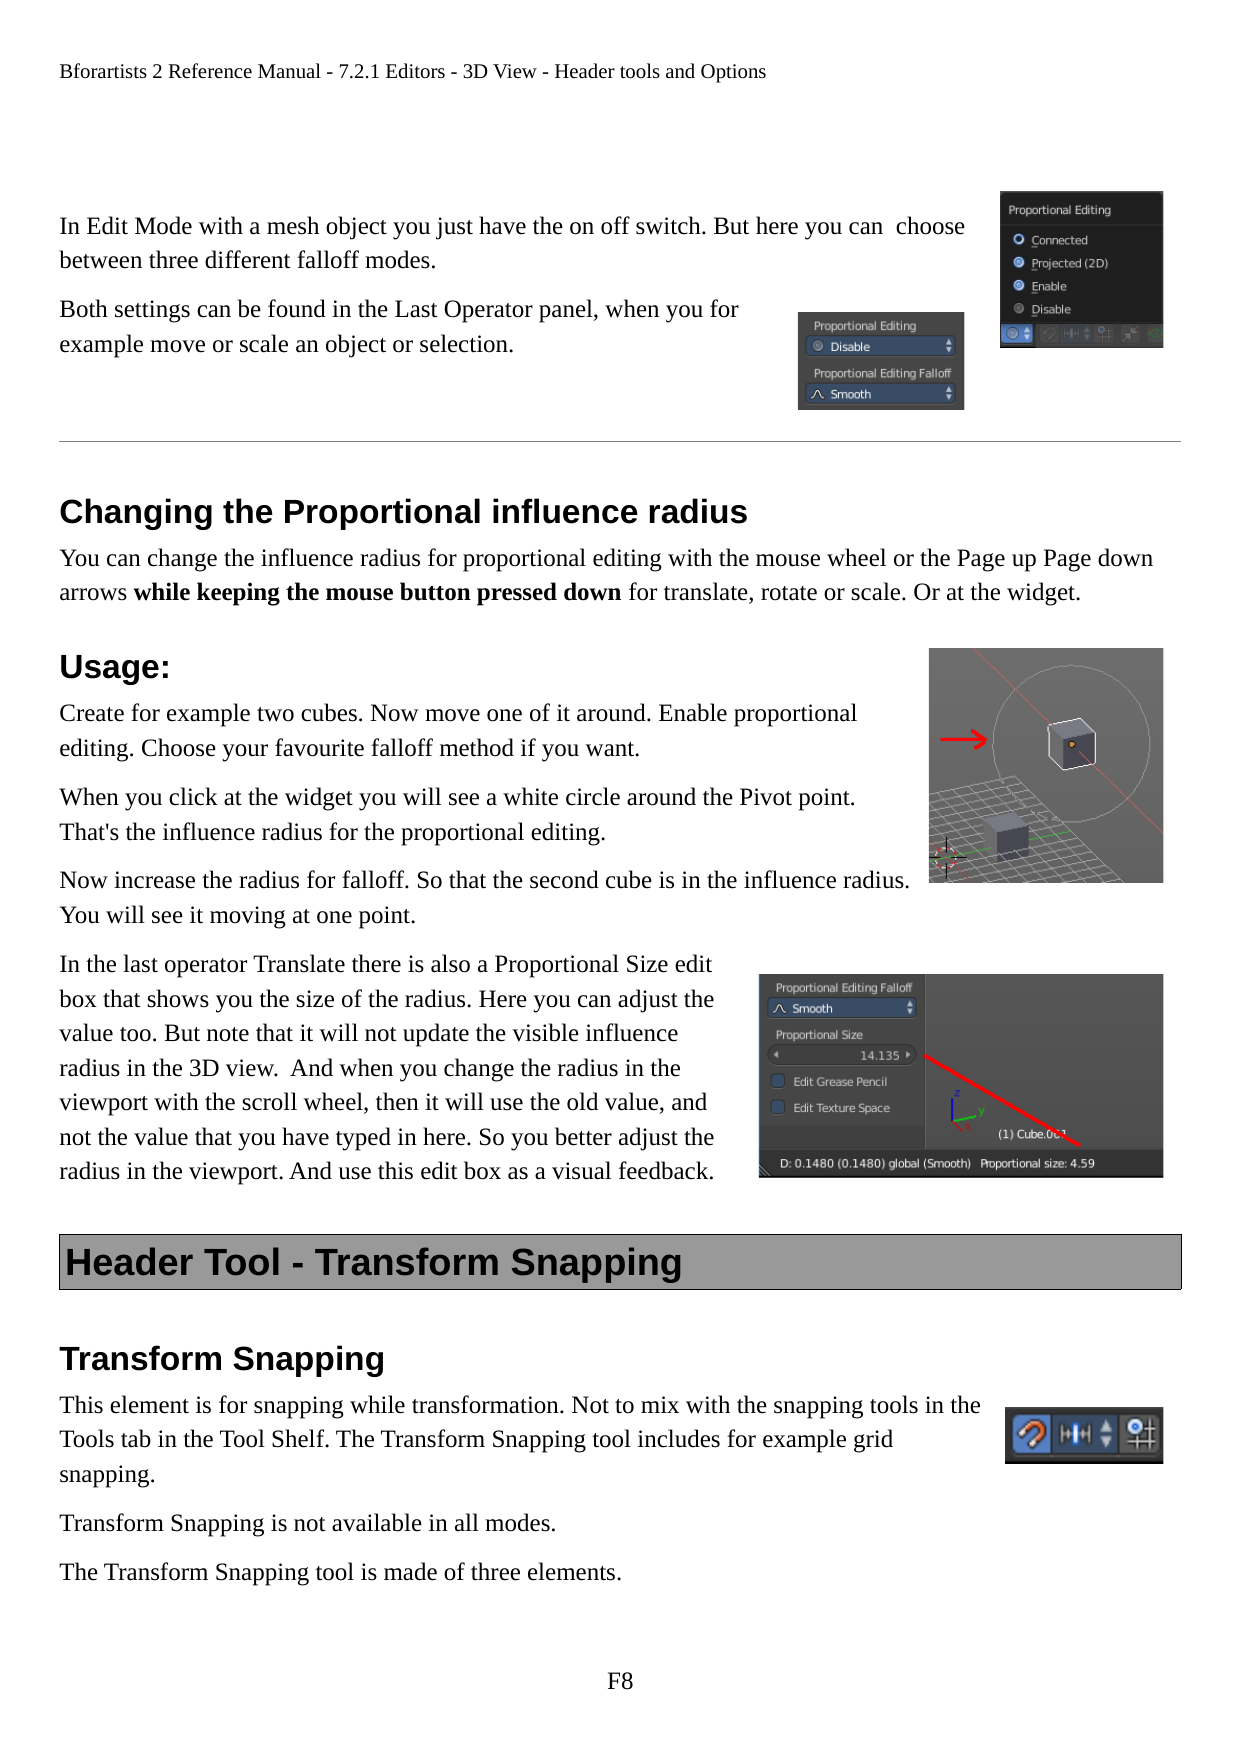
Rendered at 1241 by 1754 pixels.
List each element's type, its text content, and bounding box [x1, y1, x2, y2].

text Now increase the radius for falloff. So that the second cube is in the influence radius. You will see it moving at one point. [59, 866, 1181, 929]
picture [1005, 1407, 1164, 1464]
picture [758, 974, 1164, 1178]
text Transform Snapping is not available in all modes. [59, 1508, 1181, 1537]
subtitle Transform Snapping [59, 1339, 1181, 1377]
picture [928, 648, 1164, 883]
text Both settings can be found in the Last Operator panel, when you for example move or scale an object or selection. [59, 294, 1181, 357]
subtitle Changing the Proportional influence radius [59, 492, 1181, 531]
table_header Header Tool - Transform Snapping [60, 1235, 1181, 1289]
text This element is for snapping while transformation. Not to mix with the snapping tools in the Tools tab in the Tool Shelf. The Transform Snapping tool includes for example grid snapping. [59, 1390, 1181, 1488]
text The Transform Snapping tool is made of three elements. [59, 1557, 1181, 1586]
picture [1000, 191, 1164, 348]
subtitle Usage: [59, 647, 1181, 686]
text When you click at the widget you will see a white circle around the Pivot point. That's the influence radius for the proportional editing. [59, 782, 928, 845]
text In the last operator Translate there is also a Proportional Size edit box that shows you the size of the radius. Here you can adjust the value too. But note that it will not update the visible influence radius in the 3D view. And when you change the radius in the viewport with the scroll wheel, then it will use the old value, and not the value that you have typed in here. So you better adjust the radius in the viewport. And use this edit box as a visual feedback. [59, 949, 1181, 1185]
text In Edit Mode with a mesh object you just have the on off switch. But here you can choose between three different falloff modes. [59, 211, 1000, 274]
picture [797, 312, 965, 410]
text You can change the influence radius for proportional editing with the mouse wheel or the Page up Page down arrows while keeping the mouse button pressed down for translate, rotate or scale. Or at the widget. [59, 543, 1181, 606]
text Create for example two cubes. Now move one of it around. Enable proportional editing. Choose your favourite falloff method if you want. [59, 698, 928, 762]
